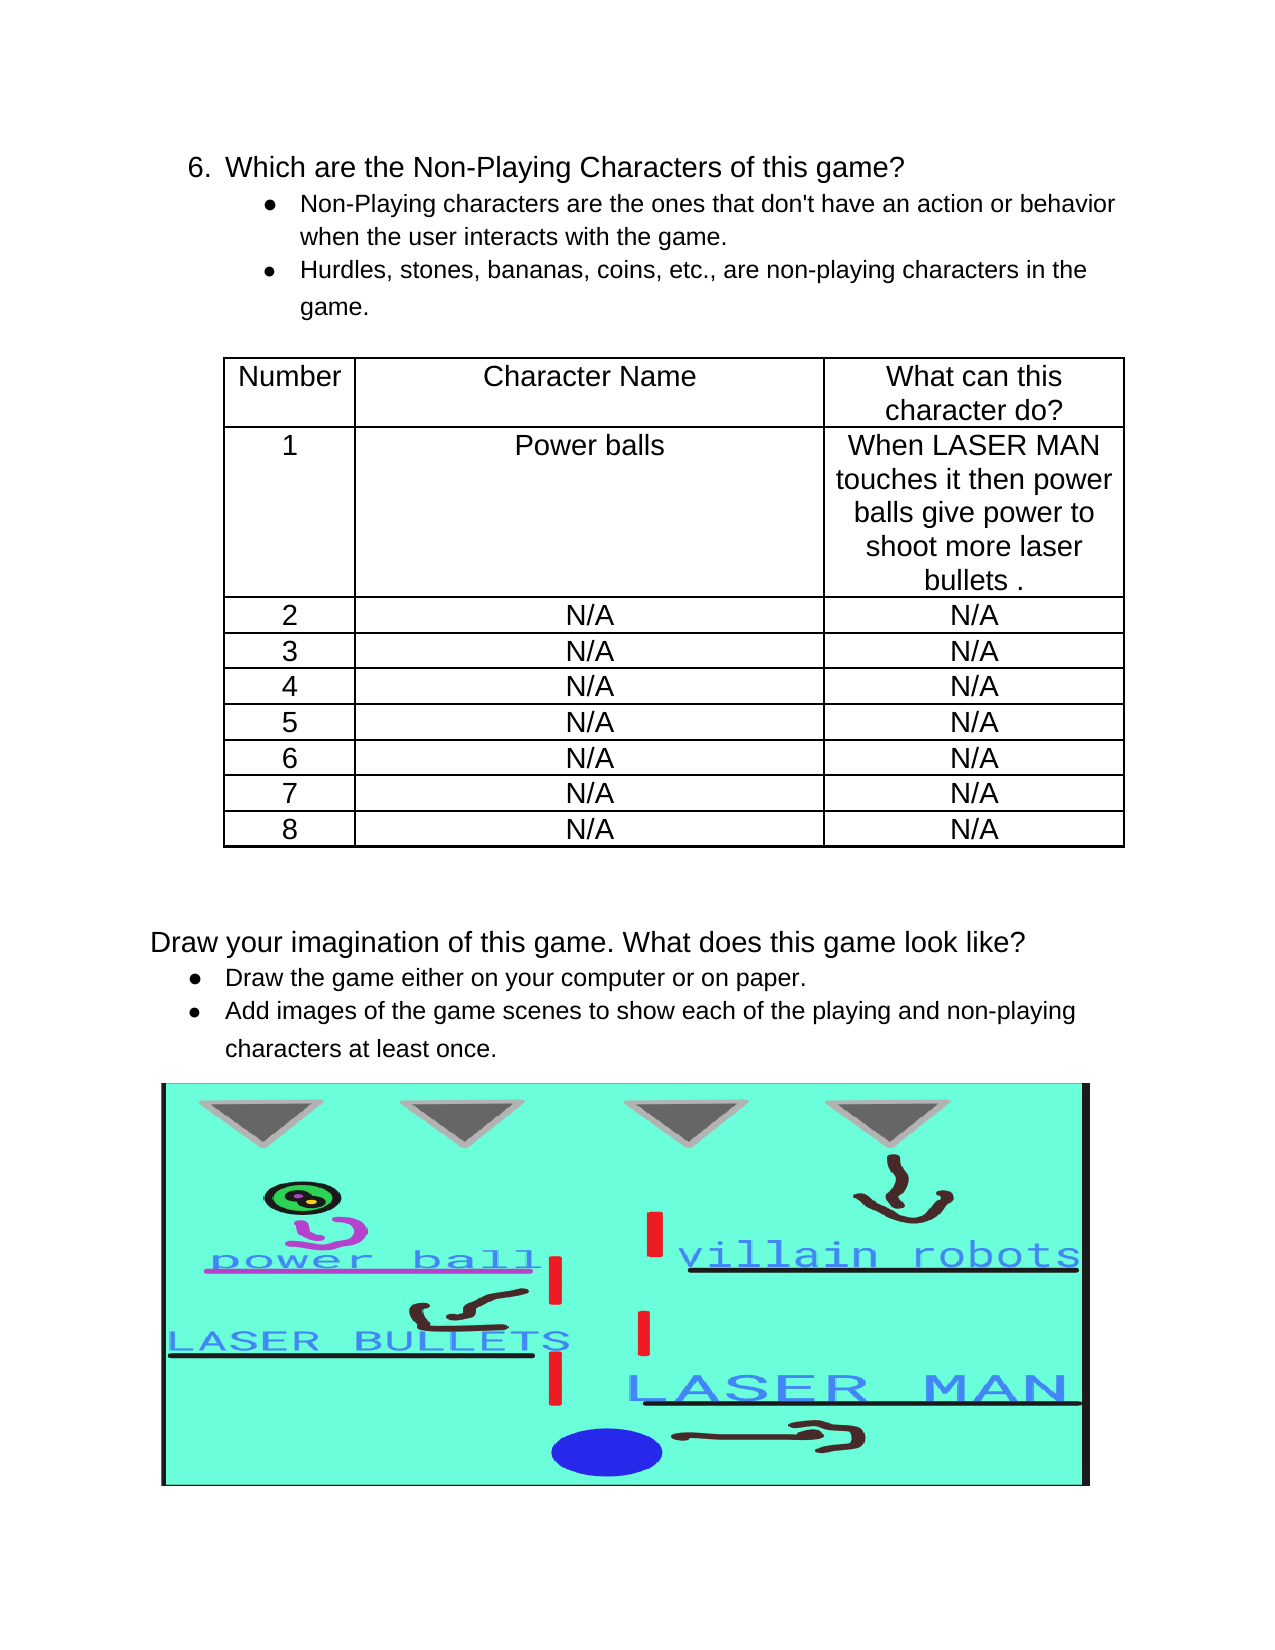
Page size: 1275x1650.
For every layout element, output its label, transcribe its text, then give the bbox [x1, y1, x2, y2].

list Add images of the game scenes to show each of the playing and non-playing characters at least once. [187, 996, 1125, 1063]
table_cell Power balls [356, 428, 823, 596]
table_cell N/A [825, 812, 1123, 845]
table_cell N/A [825, 634, 1123, 667]
table_cell N/A [356, 669, 823, 703]
list Non-Playing characters are the ones that don't have an action or behavior when the user interacts with the game. [262, 188, 1125, 250]
table_header Number [225, 359, 354, 426]
table_cell N/A [356, 776, 823, 810]
list Hurdles, stones, bananas, coins, etc., are non-playing characters in the game. [262, 254, 1125, 322]
table_cell N/A [825, 598, 1123, 632]
table_cell N/A [356, 705, 823, 738]
table_header Character Name [356, 359, 823, 426]
table_cell 7 [225, 776, 354, 810]
table_cell When LASER MAN touches it then power balls give power to shoot more laser bullets . [825, 428, 1123, 596]
text Draw your imagination of this game. What does this game look like? [150, 924, 1125, 958]
table_cell N/A [825, 705, 1123, 738]
table_cell 4 [225, 669, 354, 703]
list Which are the Non-Playing Characters of this game? [187, 150, 1125, 183]
table_cell 6 [225, 741, 354, 774]
table_cell 1 [225, 428, 354, 596]
table_cell N/A [356, 741, 823, 774]
table_cell N/A [825, 776, 1123, 810]
picture [161, 1083, 1090, 1486]
table_cell 2 [225, 598, 354, 632]
table_cell N/A [825, 741, 1123, 774]
table_cell N/A [356, 598, 823, 632]
list Draw the game either on your computer or on paper. [187, 963, 1125, 992]
table_cell N/A [356, 812, 823, 845]
table_cell 5 [225, 705, 354, 738]
table_header What can this character do? [825, 359, 1123, 426]
table_cell N/A [825, 669, 1123, 703]
table_cell 3 [225, 634, 354, 667]
table_cell 8 [225, 812, 354, 845]
table_cell N/A [356, 634, 823, 667]
